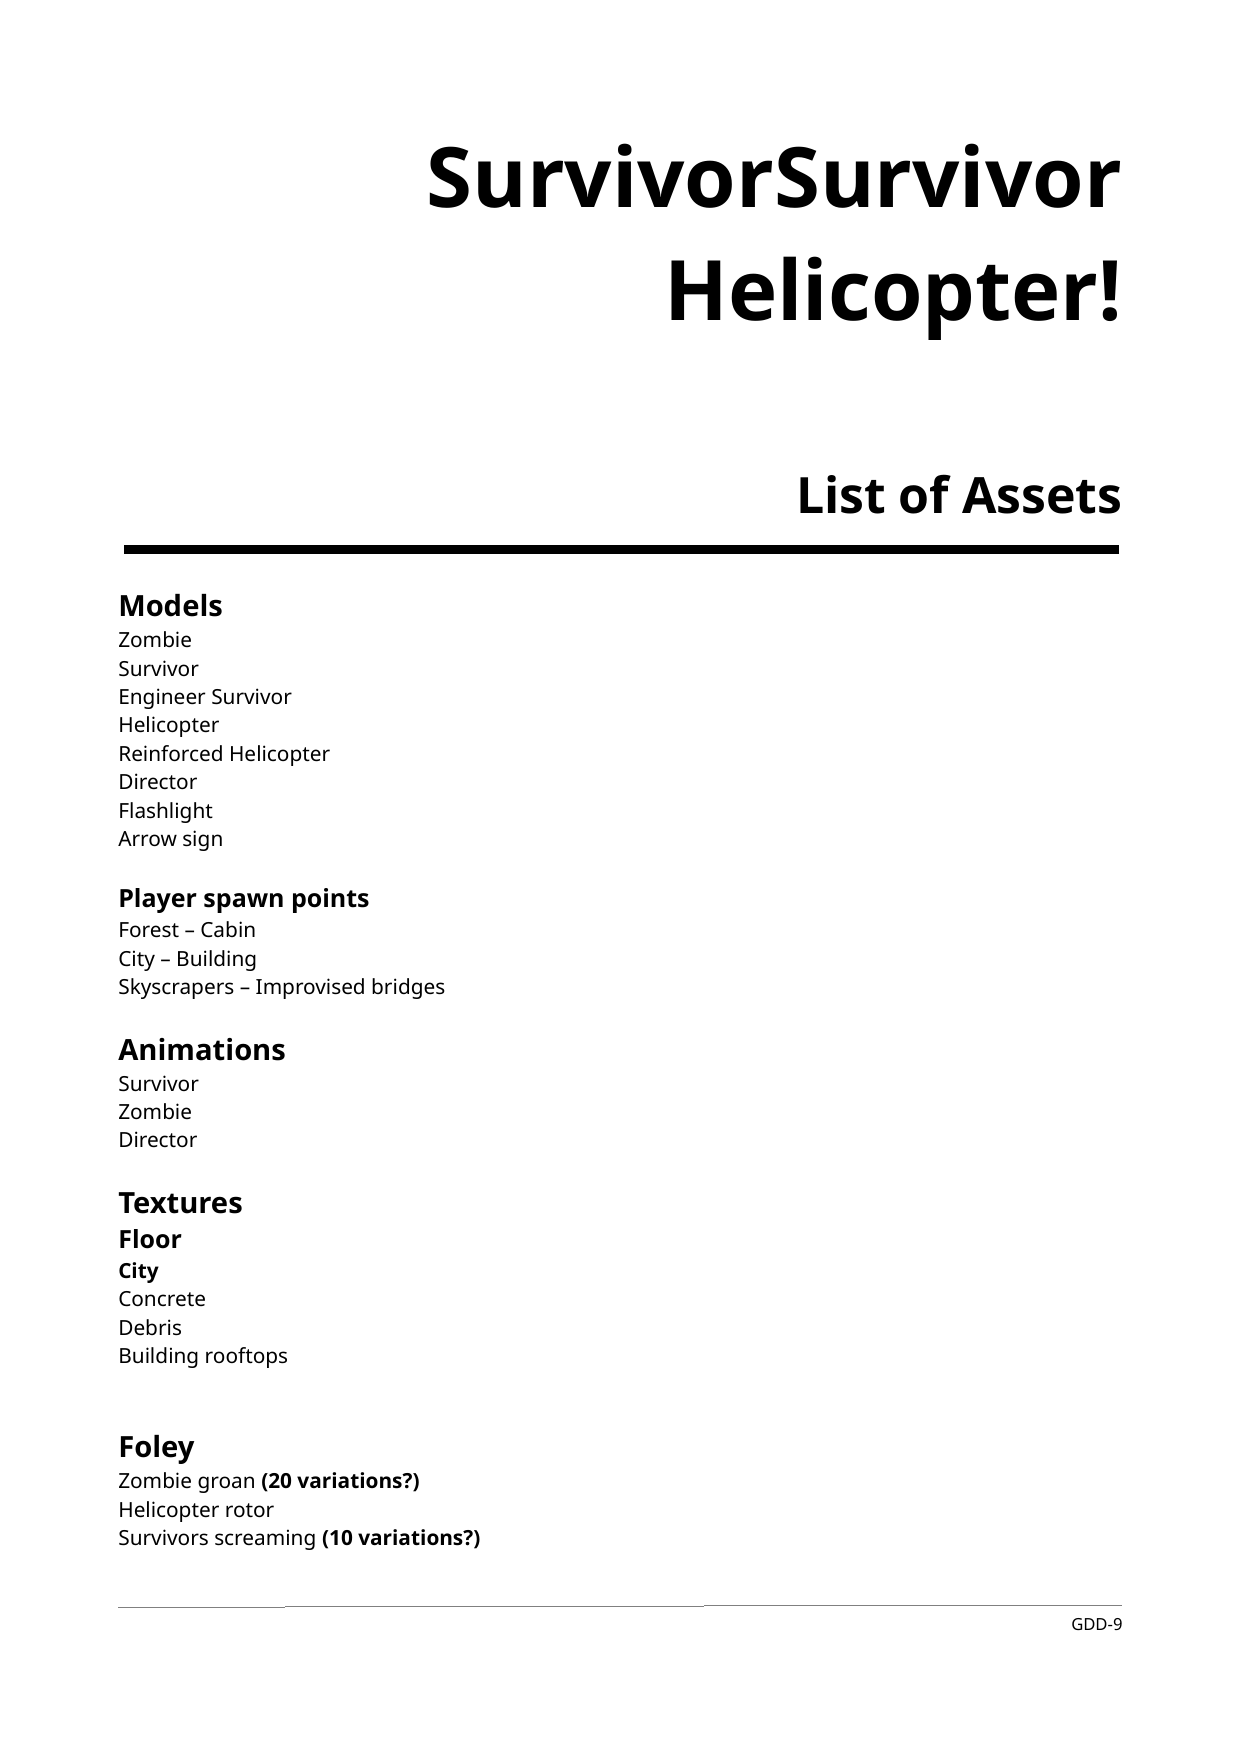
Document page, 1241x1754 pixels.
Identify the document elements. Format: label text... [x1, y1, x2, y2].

text Reinforced Helicopter [118, 739, 1122, 767]
text Zombie groan (20 variations?) [118, 1466, 1122, 1495]
text Arrow sign [118, 824, 1122, 853]
text Survivor [118, 1069, 1122, 1097]
text Survivors screaming (10 variations?) [118, 1523, 1122, 1552]
text Zombie [118, 625, 1122, 654]
text City – Building [118, 944, 1122, 972]
text Engineer Survivor [118, 682, 1122, 711]
text Director [118, 1126, 1122, 1154]
text Skyscrapers – Improvised bridges [118, 972, 1122, 1001]
text Models [118, 586, 1122, 625]
text Foley [118, 1427, 1122, 1466]
text Zombie [118, 1097, 1122, 1126]
text Director [118, 767, 1122, 796]
text Survivor [118, 654, 1122, 682]
text Debris [118, 1313, 1122, 1341]
text Floor [118, 1222, 1122, 1256]
text City [118, 1256, 1122, 1284]
title List of Assets [118, 461, 1122, 529]
text Player spawn points [118, 881, 1122, 915]
text Helicopter [118, 711, 1122, 739]
text Building rooftops [118, 1341, 1122, 1370]
text Animations [118, 1029, 1122, 1069]
text Flashlight [118, 796, 1122, 824]
text Concrete [118, 1284, 1122, 1313]
text Forest – Cabin [118, 915, 1122, 944]
text Helicopter rotor [118, 1495, 1122, 1523]
text Textures [118, 1182, 1122, 1222]
